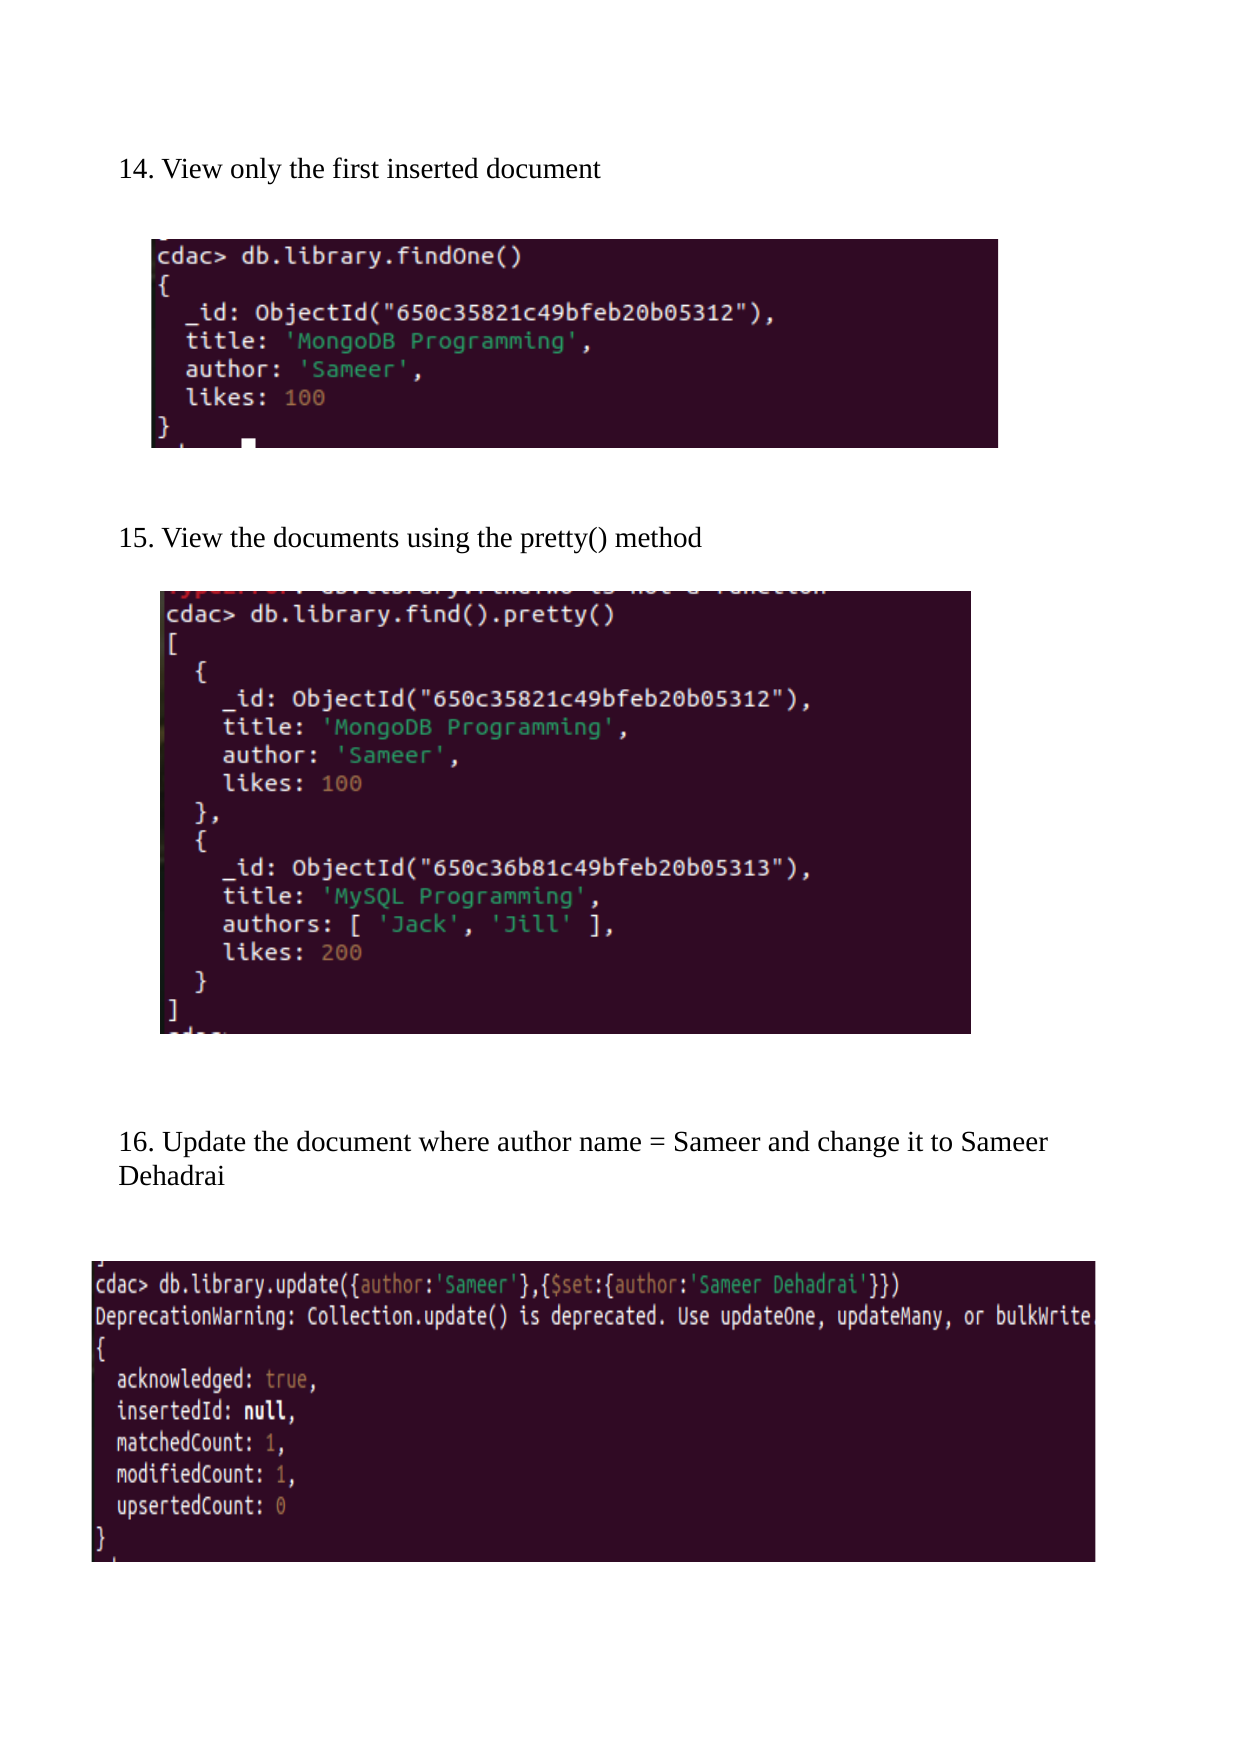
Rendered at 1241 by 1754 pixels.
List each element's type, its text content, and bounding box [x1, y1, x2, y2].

text 14. View only the first inserted document [118, 152, 1122, 185]
text 16. Update the document where author name = Sameer and change it to Sameer Dehadrai [118, 1124, 1122, 1191]
picture [91, 1261, 1096, 1562]
text 15. View the documents using the pretty() method [118, 521, 1122, 554]
picture [151, 239, 999, 448]
picture [160, 591, 971, 1034]
